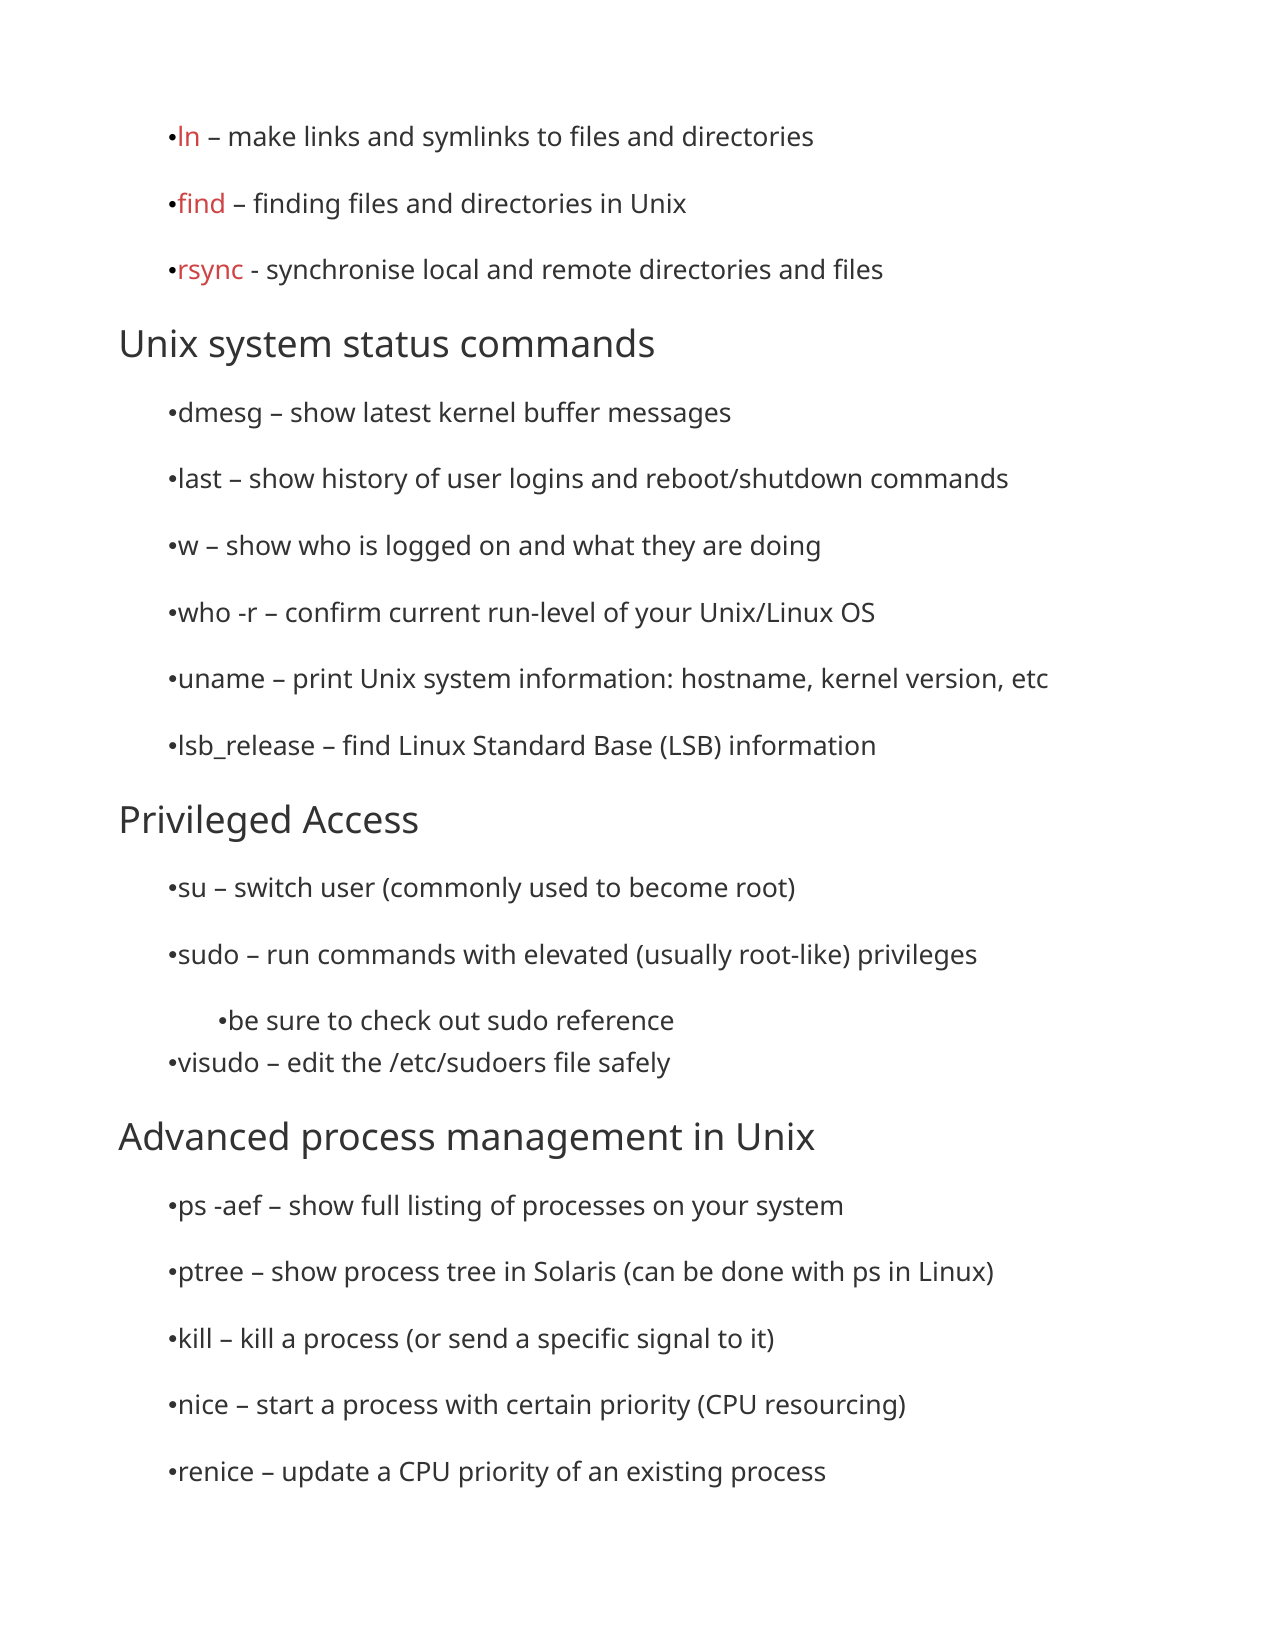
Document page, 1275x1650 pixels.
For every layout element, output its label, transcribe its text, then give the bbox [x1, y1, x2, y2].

list kill – kill a process (or send a specific signal to it) [118, 1320, 1157, 1356]
list be sure to check out sudo reference [118, 1002, 1157, 1038]
list find – finding files and directories in Unix [118, 185, 1157, 221]
list nice – start a process with certain priority (CPU resourcing) [118, 1386, 1157, 1422]
list dmesg – show latest kernel buffer messages [118, 394, 1157, 430]
list last – show history of user logins and reboot/shutdown commands [118, 460, 1157, 497]
list who -r – confirm current run-level of your Unix/Linux OS [118, 593, 1157, 630]
list ptree – show process tree in Solaris (can be done with ps in Linux) [118, 1253, 1157, 1289]
list w – show who is logged on and what they are doing [118, 527, 1157, 563]
list uname – print Unix system information: hostname, kernel version, etc [118, 660, 1157, 696]
list lsb_release – find Linux Standard Base (LSB) information [118, 727, 1157, 763]
list renice – update a CPU priority of an existing process [118, 1453, 1157, 1489]
subtitle Advanced process management in Unix [118, 1111, 1157, 1162]
list visudo – edit the /etc/sudoers file safely [118, 1044, 1157, 1080]
list ps -aef – show full listing of processes on your system [118, 1187, 1157, 1223]
subtitle Unix system status commands [118, 318, 1157, 369]
subtitle Privileged Access [118, 793, 1157, 844]
list rsync - synchronise local and remote directories and files [118, 251, 1157, 287]
list ln – make links and symlinks to files and directories [118, 118, 1157, 154]
list sudo – run commands with elevated (usually root-like) privileges [118, 936, 1157, 972]
list su – switch user (commonly used to become root) [118, 869, 1157, 905]
